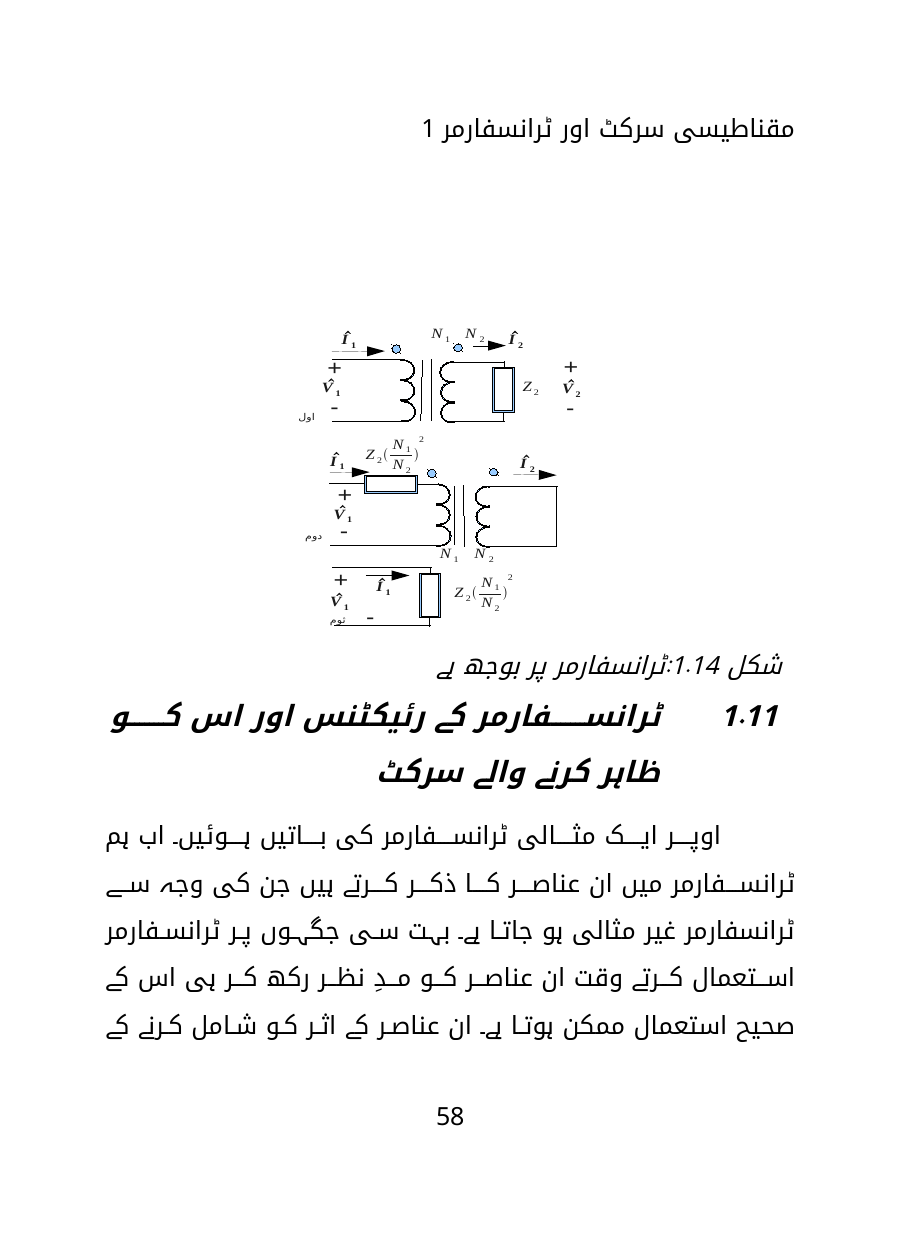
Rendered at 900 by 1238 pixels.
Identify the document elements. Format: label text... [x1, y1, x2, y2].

text شکل 1.14:ٹرانسفارمر پر بوجھ ہے [118, 279, 782, 689]
text اوپر ایک مثالی ٹرانسفارمر کی باتیں ہوئیں۔ اب ہم ٹرانسفارمر میں ان عناصر کا ذکر کرتے ہیں جن کی وجہ سے ٹرانسفارمر غیر مثالی ہو جاتا ہے۔ بہت سی جگہوں پر ٹرانسفارمر استعمال کرتے وقت ان عناصر کو مدِ نظر رکھ کر ہی اس کے صحیح استعمال ممکن ہوتا ہے۔ ان عناصر کے اثر کو شامل کرنے کے لئے ہم ٹرانسفارمر کا سرکٹ بناتے ہیں جو ان عناصر کے اثروں کو دکھلاتے ہیں۔ [105, 812, 795, 1049]
subtitle ٹرانسفارمر کے رئیکٹنس اور اس کو ظاہر کرنے والے سرکٹ [105, 301, 720, 800]
